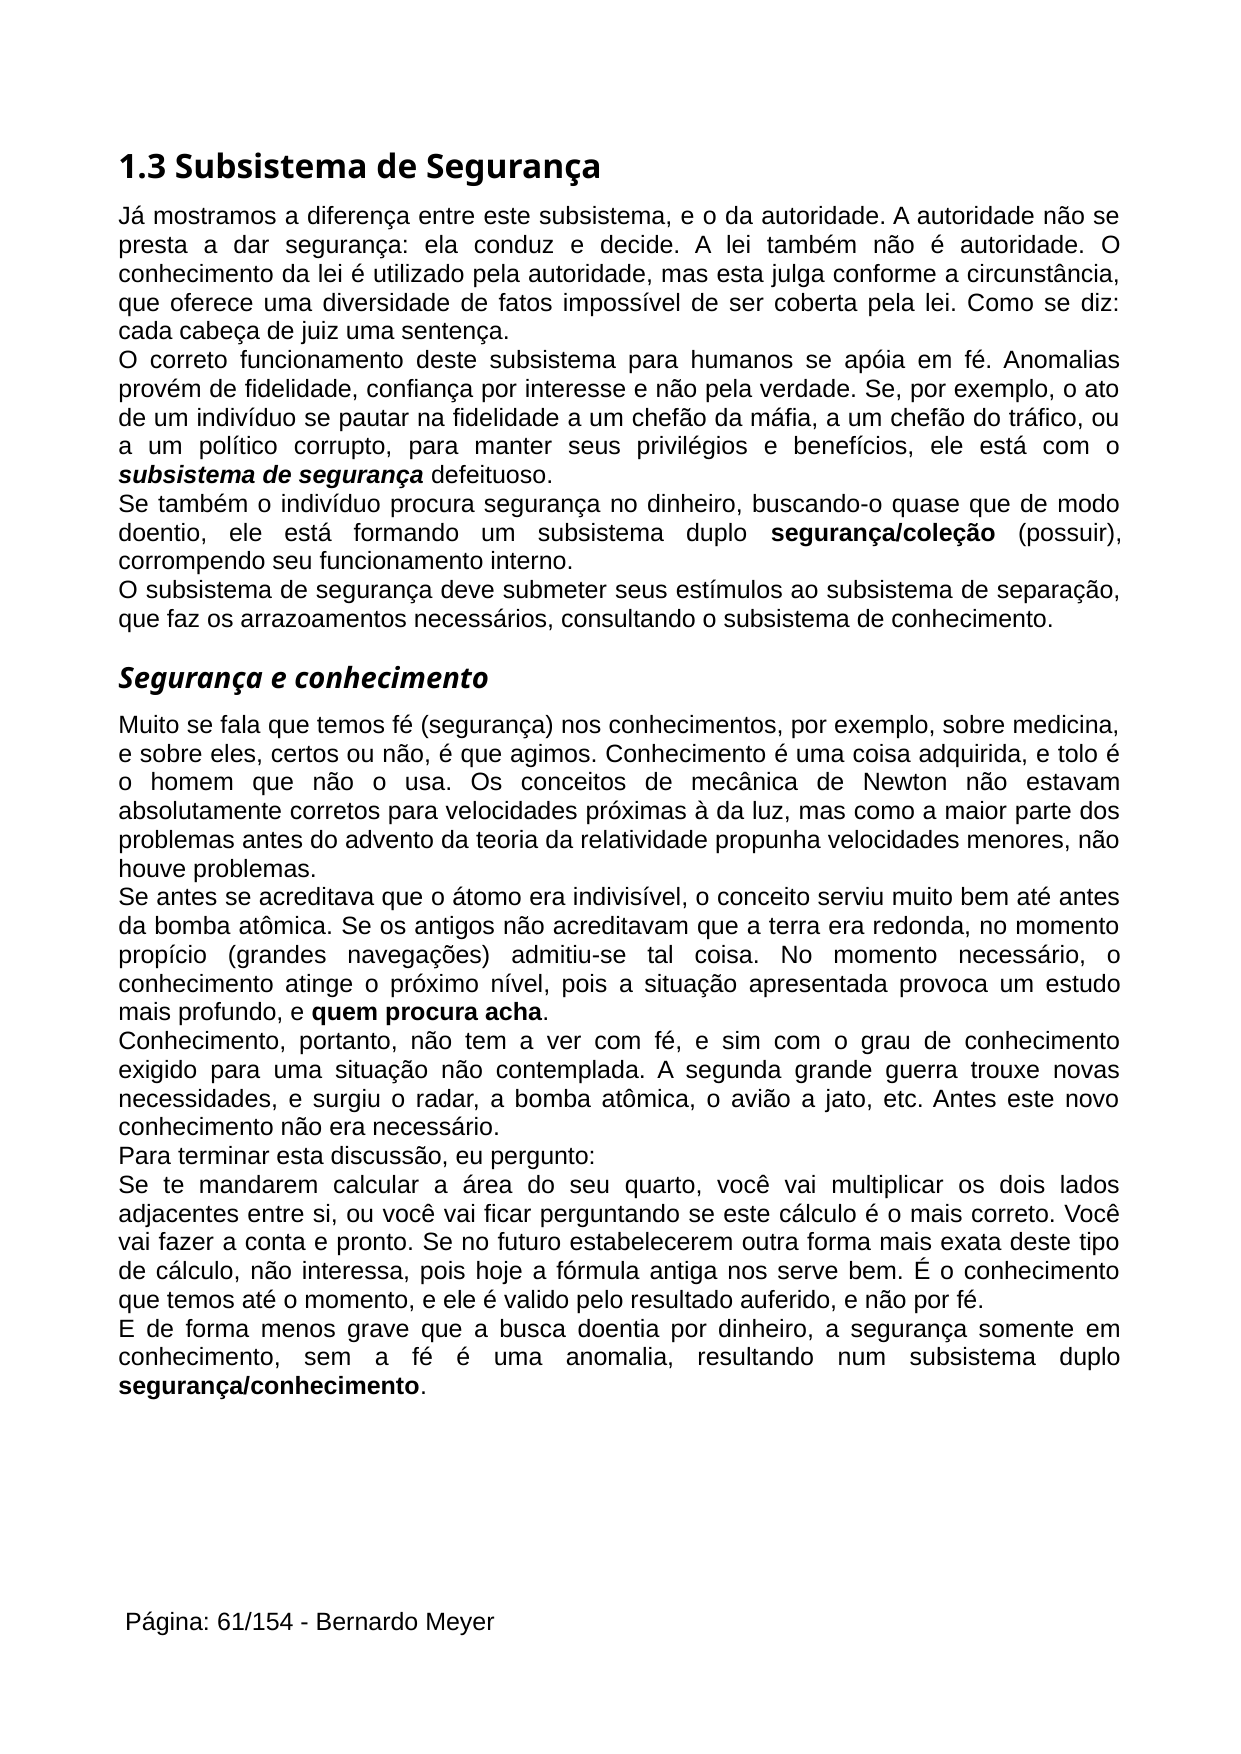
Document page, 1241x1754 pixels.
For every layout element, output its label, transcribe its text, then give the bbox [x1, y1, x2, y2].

text Para terminar esta discussão, eu pergunto: [118, 1141, 1122, 1170]
text Se te mandarem calcular a área do seu quarto, você vai multiplicar os dois lados adjacentes entre si, ou você vai ficar perguntando se este cálculo é o mais correto. Você vai fazer a conta e pronto. Se no futuro estabelecerem outra forma mais exata deste tipo de cálculo, não interessa, pois hoje a fórmula antiga nos serve bem. É o conhecimento que temos até o momento, e ele é valido pelo resultado auferido, e não por fé. [118, 1170, 1122, 1313]
text E de forma menos grave que a busca doentia por dinheiro, a segurança somente em conhecimento, sem a fé é uma anomalia, resultando num subsistema duplo segurança/conhecimento. [118, 1313, 1122, 1400]
text Conhecimento, portanto, não tem a ver com fé, e sim com o grau de conhecimento exigido para uma situação não contemplada. A segunda grande guerra trouxe novas necessidades, e surgiu o radar, a bomba atômica, o avião a jato, etc. Antes este novo conhecimento não era necessário. [118, 1026, 1122, 1141]
text Muito se fala que temos fé (segurança) nos conhecimentos, por exemplo, sobre medicina, e sobre eles, certos ou não, é que agimos. Conhecimento é uma coisa adquirida, e tolo é o homem que não o usa. Os conceitos de mecânica de Newton não estavam absolutamente corretos para velocidades próximas à da luz, mas como a maior parte dos problemas antes do advento da teoria da relatividade propunha velocidades menores, não houve problemas. [118, 710, 1122, 882]
text Se antes se acreditava que o átomo era indivisível, o conceito serviu muito bem até antes da bomba atômica. Se os antigos não acreditavam que a terra era redonda, no momento propício (grandes navegações) admitiu-se tal coisa. No momento necessário, o conhecimento atinge o próximo nível, pois a situação apresentada provoca um estudo mais profundo, e quem procura acha. [118, 882, 1122, 1026]
text Já mostramos a diferença entre este subsistema, e o da autoridade. A autoridade não se presta a dar segurança: ela conduz e decide. A lei também não é autoridade. O conhecimento da lei é utilizado pela autoridade, mas esta julga conforme a circunstância, que oferece uma diversidade de fatos impossível de ser coberta pela lei. Como se diz: cada cabeça de juiz uma sentença. [118, 201, 1122, 345]
text O correto funcionamento deste subsistema para humanos se apóia em fé. Anomalias provém de fidelidade, confiança por interesse e não pela verdade. Se, por exemplo, o ato de um indivíduo se pautar na fidelidade a um chefão da máfia, a um chefão do tráfico, ou a um político corrupto, para manter seus privilégios e benefícios, ele está com o subsistema de segurança defeituoso. [118, 345, 1122, 489]
subtitle 1.3 Subsistema de Segurança [118, 143, 1122, 189]
subtitle Segurança e conhecimento [118, 658, 1122, 697]
text Se também o indivíduo procura segurança no dinheiro, buscando-o quase que de modo doentio, ele está formando um subsistema duplo segurança/coleção (possuir), corrompendo seu funcionamento interno. [118, 489, 1122, 575]
text O subsistema de segurança deve submeter seus estímulos ao subsistema de separação, que faz os arrazoamentos necessários, consultando o subsistema de conhecimento. [118, 575, 1122, 633]
